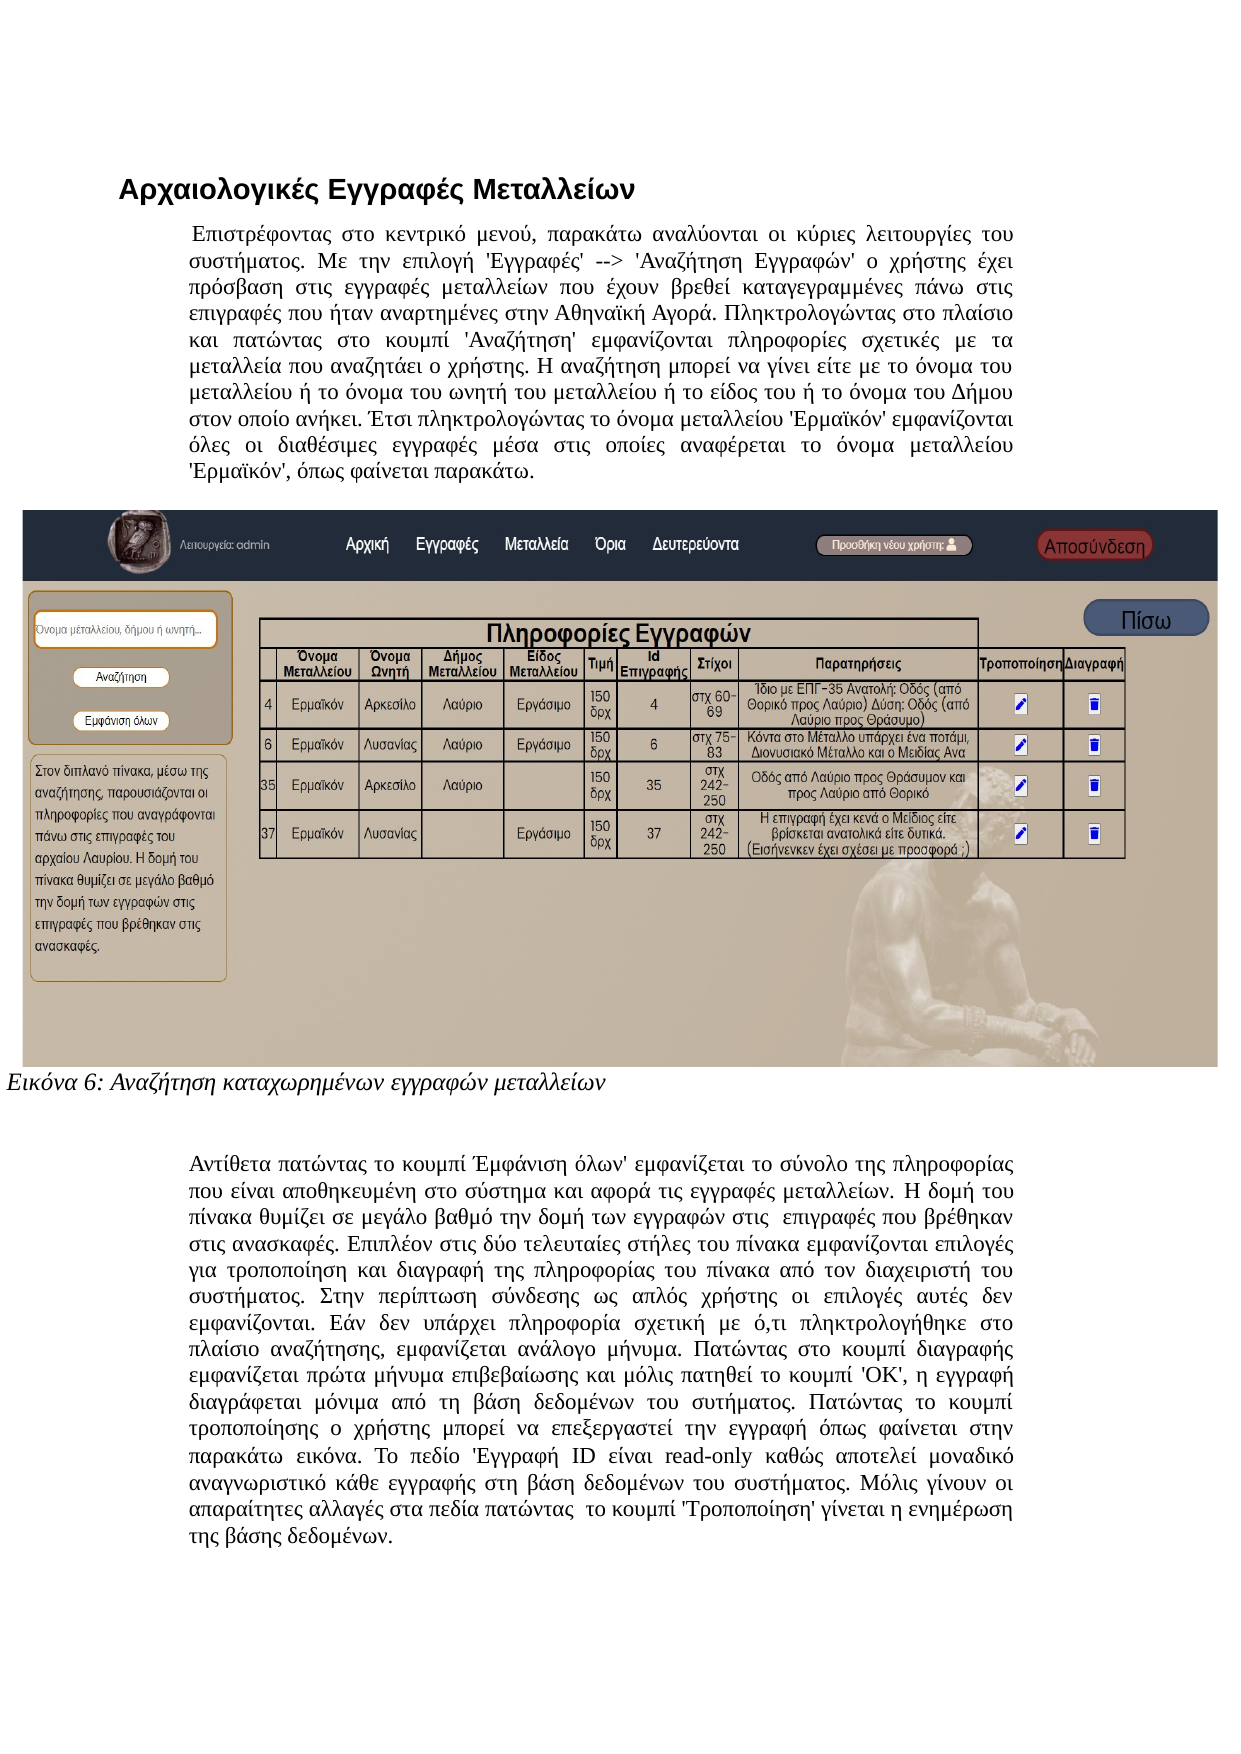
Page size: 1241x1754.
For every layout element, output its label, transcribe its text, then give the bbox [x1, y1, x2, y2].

picture [22, 510, 1218, 1067]
subtitle Αρχαιολογικές Εγγραφές Μεταλλείων [118, 172, 1014, 205]
text Εικόνα 6: Αναζήτηση καταχωρημένων εγγραφών μεταλλείων [6, 523, 1234, 1095]
text Αντίθετα πατώντας το κουμπί Έμφάνιση όλων' εμφανίζεται το σύνολο της πληροφορίας που είναι αποθηκευμένη στο σύστημα και αφορά τις εγγραφές μεταλλείων. Η δομή του πίνακα θυμίζει σε μεγάλο βαθμό την δομή των εγγραφών στις επιγραφές που βρέθηκαν στις ανασκαφές. Επιπλέον στις δύο τελευταίες στήλες του πίνακα εμφανίζονται επιλογές για τροποποίηση και διαγραφή της πληροφορίας του πίνακα από τον διαχειριστή του συστήματος. Στην περίπτωση σύνδεσης ως απλός χρήστης οι επιλογές αυτές δεν εμφανίζονται. Εάν δεν υπάρχει πληροφορία σχετική με ό,τι πληκτρολογήθηκε στο πλαίσιο αναζήτησης, εμφανίζεται ανάλογο μήνυμα. Πατώντας στο κουμπί διαγραφής εμφανίζεται πρώτα μήνυμα επιβεβαίωσης και μόλις πατηθεί το κουμπί 'OK', η εγγραφή διαγράφεται μόνιμα από τη βάση δεδομένων του συτήματος. Πατώντας το κουμπί τροποποίησης ο χρήστης μπορεί να επεξεργαστεί την εγγραφή όπως φαίνεται στην παρακάτω εικόνα. Το πεδίο 'Εγγραφή ID είναι read-only καθώς αποτελεί μοναδικό αναγνωριστικό κάθε εγγραφής στη βάση δεδομένων του συστήματος. Μόλις γίνουν οι απαραίτητες αλλαγές στα πεδία πατώντας το κουμπί 'Τροποποίηση' γίνεται η ενημέρωση της βάσης δεδομένων. [188, 1151, 1014, 1548]
text Επιστρέφοντας στο κεντρικό μενού, παρακάτω αναλύονται οι κύριες λειτουργίες του συστήματος. Με την επιλογή 'Εγγραφές' --> 'Αναζήτηση Εγγραφών' ο χρήστης έχει πρόσβαση στις εγγραφές μεταλλείων που έχουν βρεθεί καταγεγραμμένες πάνω στις επιγραφές που ήταν αναρτημένες στην Αθηναϊκή Αγορά. Πληκτρολογώντας στο πλαίσιο και πατώντας στο κουμπί 'Αναζήτηση' εμφανίζονται πληροφορίες σχετικές με τα μεταλλεία που αναζητάει ο χρήστης. Η αναζήτηση μπορεί να γίνει είτε με το όνομα του μεταλλείου ή το όνομα του ωνητή του μεταλλείου ή το είδος του ή το όνομα του Δήμου στον οποίο ανήκει. Έτσι πληκτρολογώντας το όνομα μεταλλείου 'Ερμαϊκόν' εμφανίζονται όλες οι διαθέσιμες εγγραφές μέσα στις οποίες αναφέρεται το όνομα μεταλλείου 'Ερμαϊκόν', όπως φαίνεται παρακάτω. [188, 218, 1014, 484]
